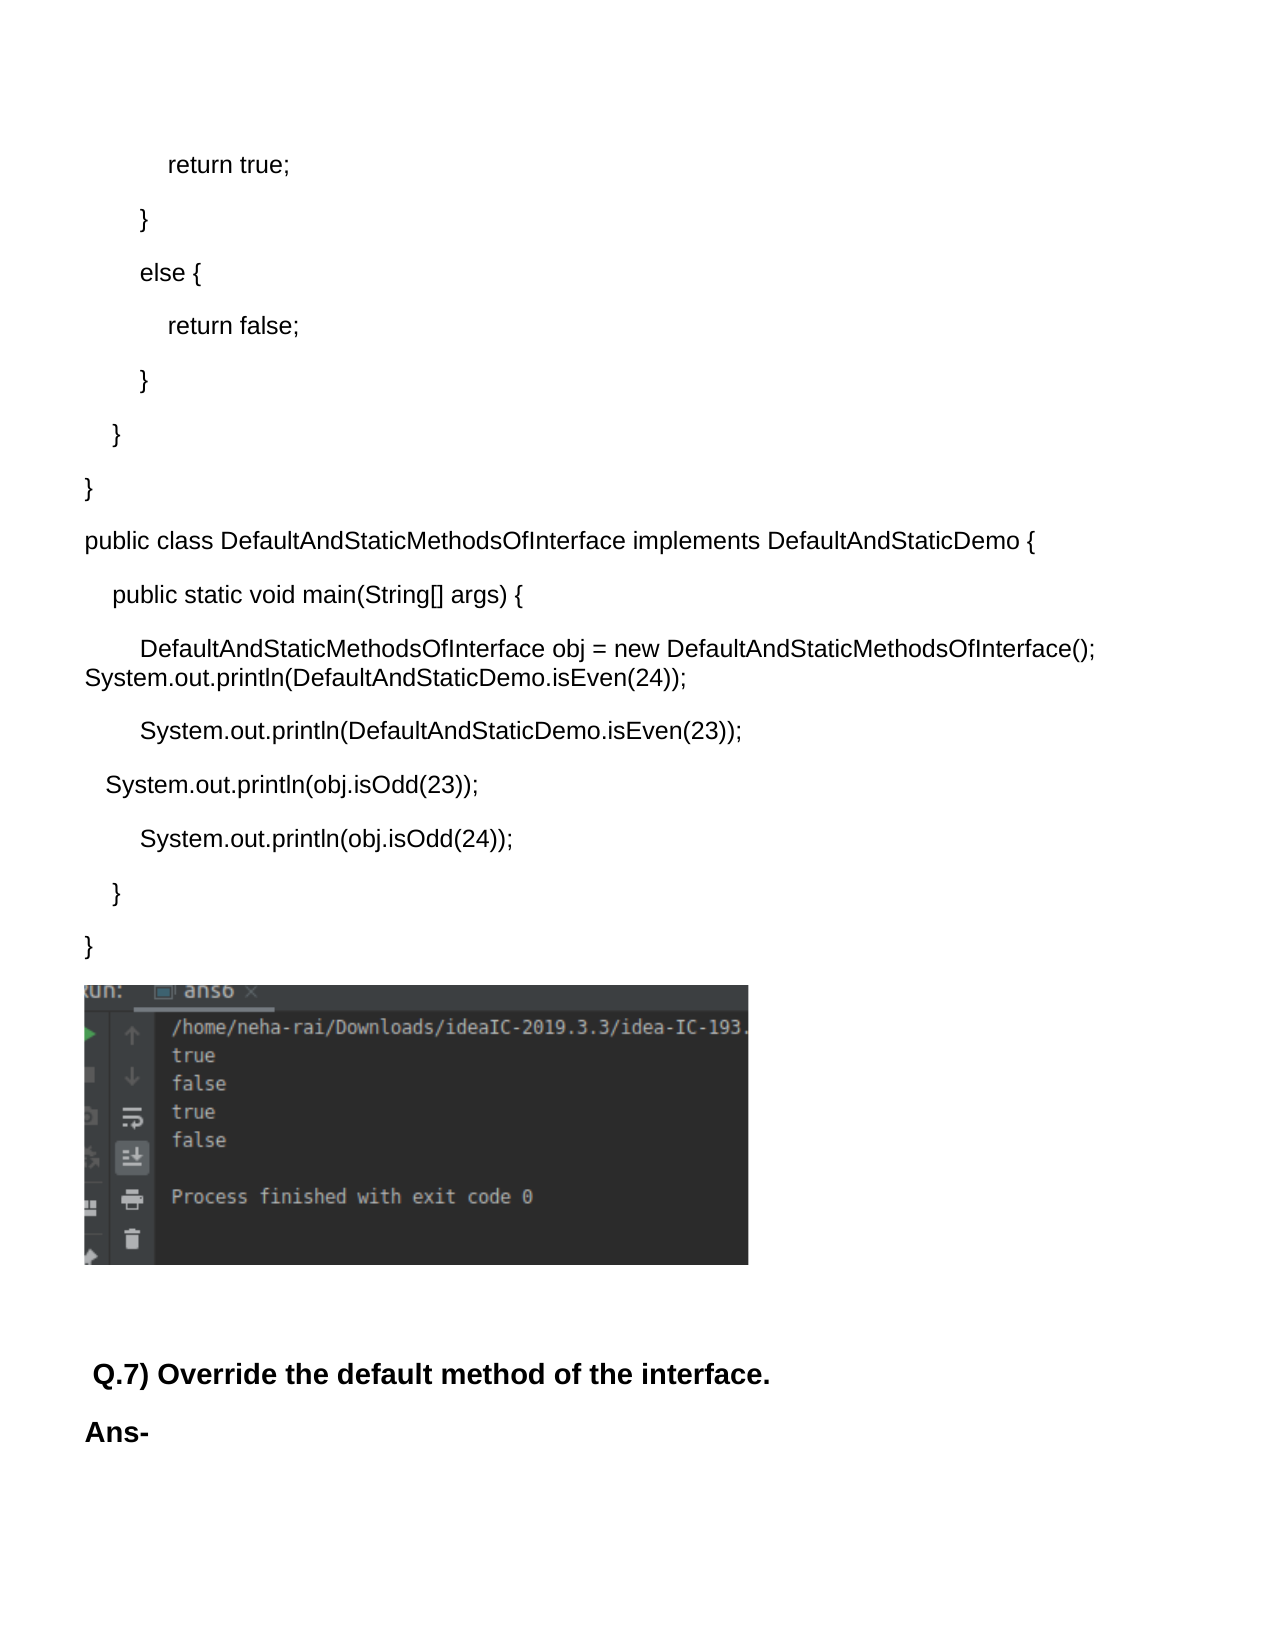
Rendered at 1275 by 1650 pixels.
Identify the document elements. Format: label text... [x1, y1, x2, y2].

text } [84, 365, 1125, 394]
text DefaultAndStaticMethodsOfInterface obj = new DefaultAndStaticMethodsOfInterface(); System.out.println(DefaultAndStaticDemo.isEven(24)); [84, 634, 1125, 691]
text System.out.println(obj.isOdd(23)); [84, 770, 1125, 799]
text return true; [84, 150, 1125, 179]
text System.out.println(obj.isOdd(24)); [84, 824, 1125, 852]
text } [84, 419, 1125, 447]
text } [84, 877, 1125, 906]
text return false; [84, 311, 1125, 340]
text Q.7) Override the default method of the interface. [84, 1323, 1125, 1390]
text Ans- [84, 1415, 1125, 1449]
text } [84, 204, 1125, 232]
text } [84, 931, 1125, 960]
picture [84, 985, 749, 1265]
text public static void main(String[] args) { [84, 580, 1125, 609]
text System.out.println(DefaultAndStaticDemo.isEven(23)); [84, 716, 1125, 745]
text public class DefaultAndStaticMethodsOfInterface implements DefaultAndStaticDemo { [84, 526, 1125, 555]
text else { [84, 257, 1125, 286]
text } [84, 472, 1125, 501]
